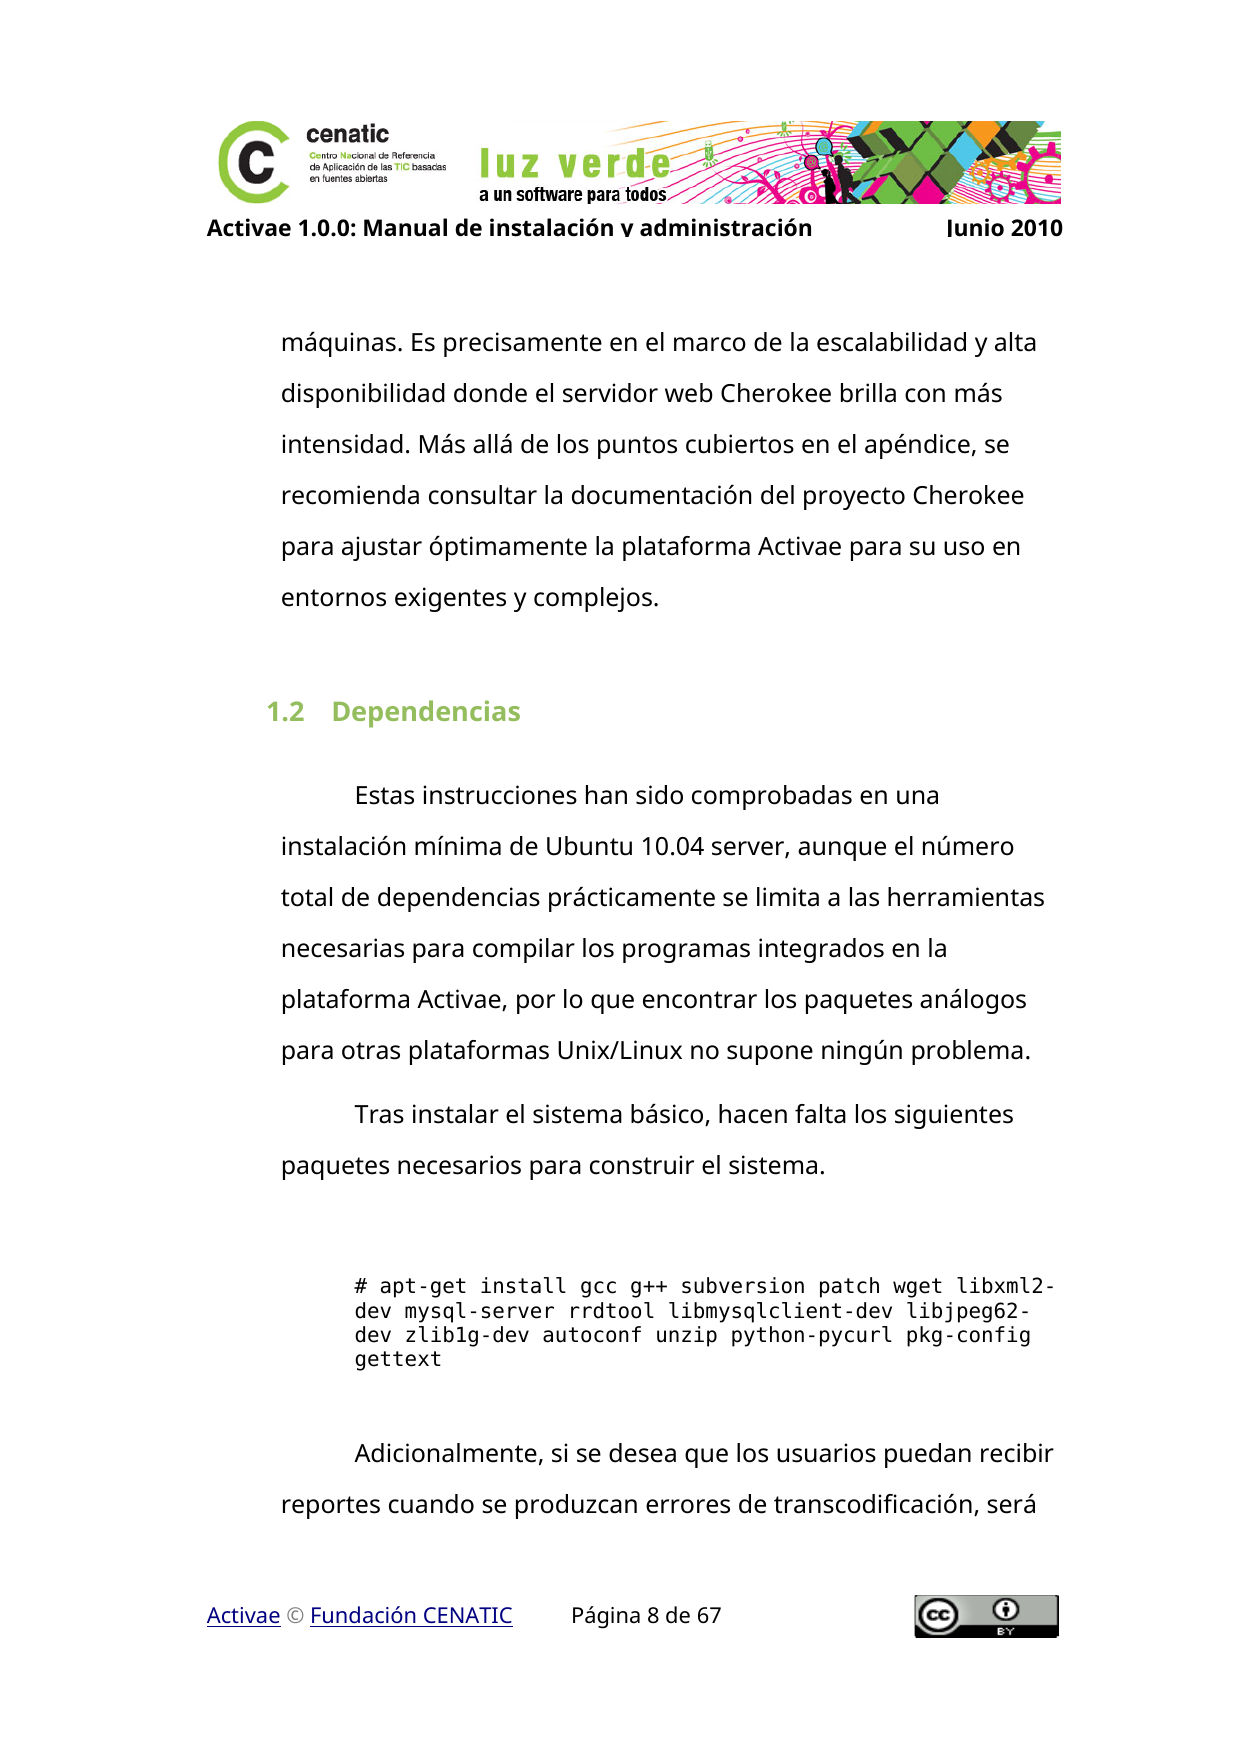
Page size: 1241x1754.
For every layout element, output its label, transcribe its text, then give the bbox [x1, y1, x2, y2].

text Adicionalmente, si se desea que los usuarios puedan recibir reportes cuando se produzcan errores de transcodificación, será [281, 1435, 1063, 1520]
picture [211, 121, 1061, 204]
picture [914, 1595, 1059, 1638]
text máquinas. Es precisamente en el marco de la escalabilidad y alta disponibilidad donde el servidor web Cherokee brilla con más intensidad. Más allá de los puntos cubiertos en el apéndice, se recomienda consultar la documentación del proyecto Cherokee para ajustar óptimamente la plataforma Activae para su uso en entornos exigentes y complejos. [281, 325, 1063, 614]
text Tras instalar el sistema básico, hacen falta los siguientes paquetes necesarios para construir el sistema. [281, 1096, 1063, 1182]
text # apt-get install gcc g++ subversion patch wget libxml2-dev mysql-server rrdtool libmysqlclient-dev libjpeg62-dev zlib1g-dev autoconf unzip python-pycurl pkg-config gettext [354, 1274, 1063, 1372]
text Estas instrucciones han sido comprobadas en una instalación mínima de Ubuntu 10.04 server, aunque el número total de dependencias prácticamente se limita a las herramientas necesarias para compilar los programas integrados en la plataforma Activae, por lo que encontrar los paquetes análogos para otras plataformas Unix/Linux no supone ningún problema. [281, 778, 1063, 1067]
subtitle Dependencias [207, 693, 1063, 730]
